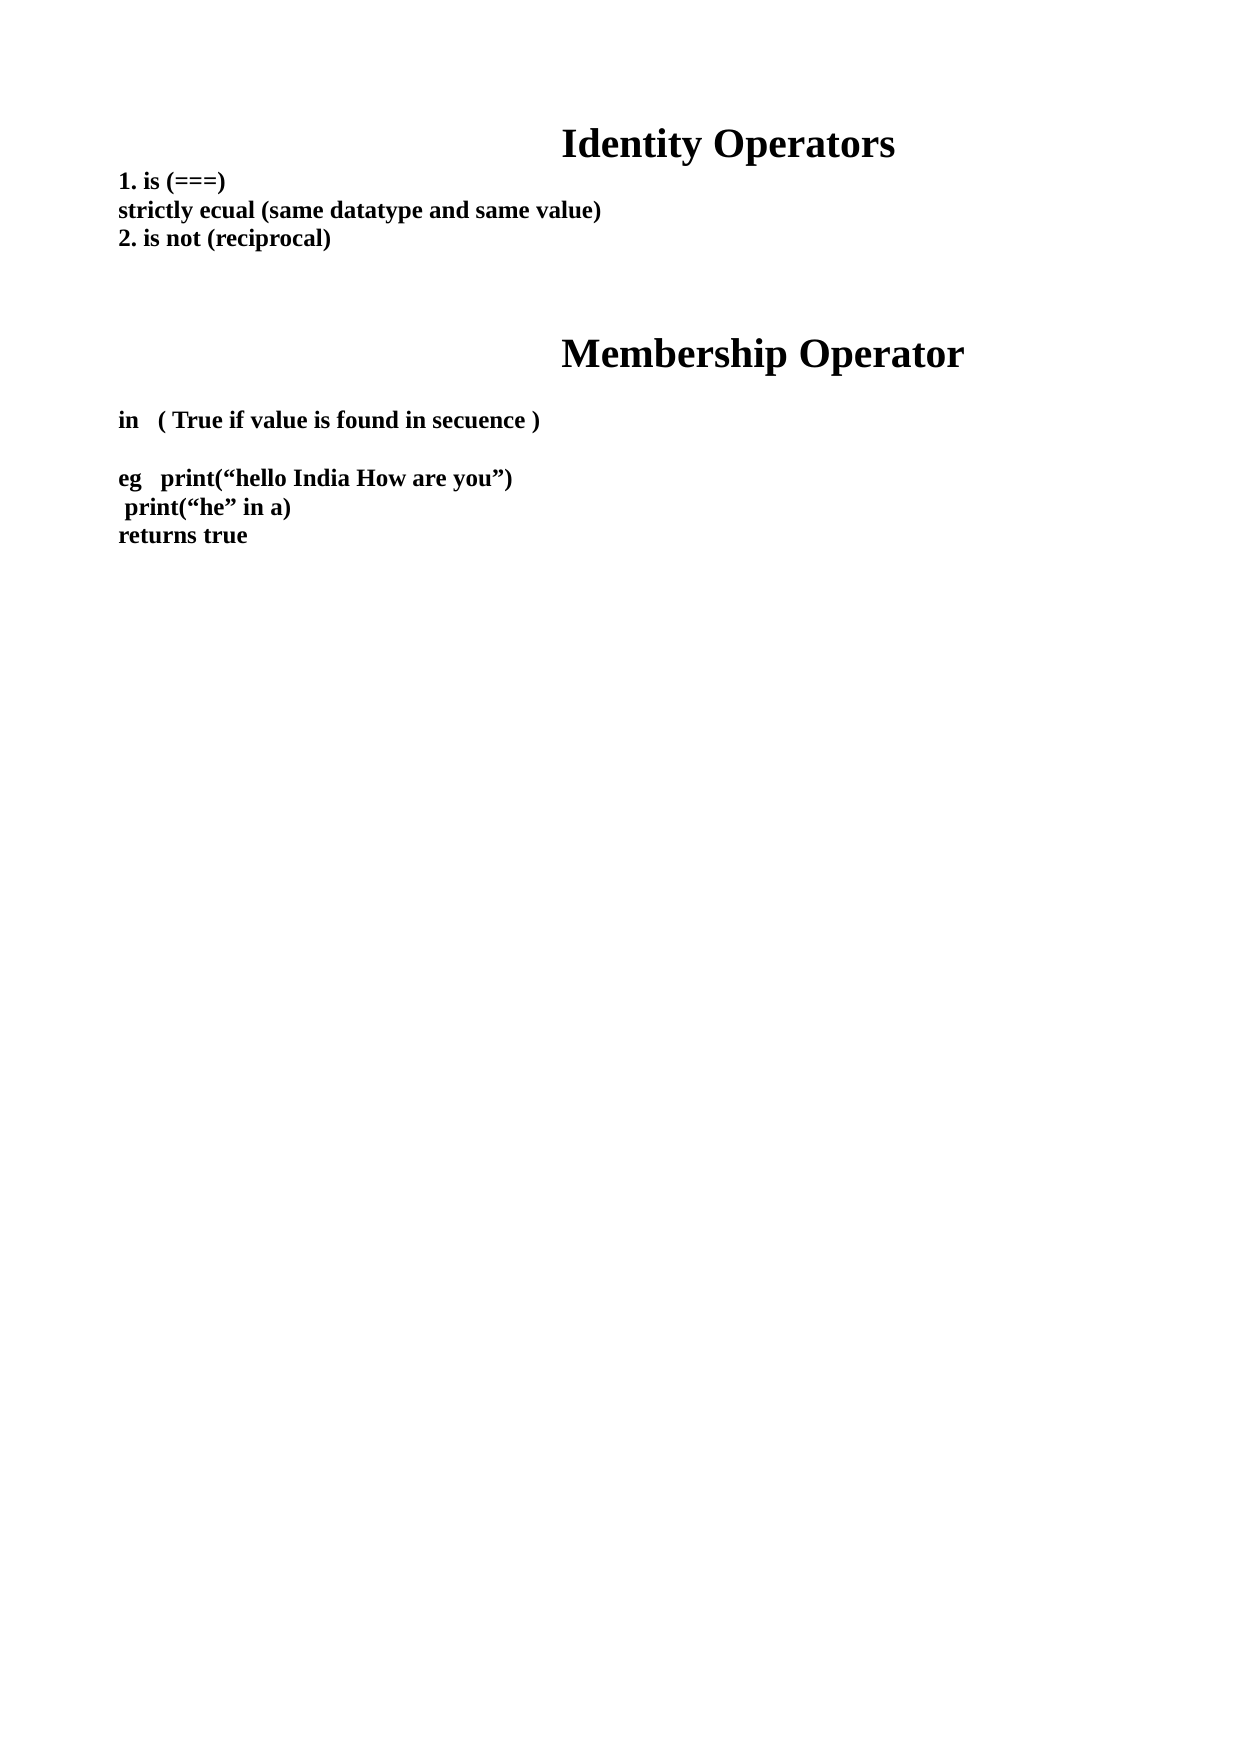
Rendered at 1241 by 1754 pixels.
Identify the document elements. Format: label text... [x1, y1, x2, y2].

text in ( True if value is found in secuence ) [118, 406, 1122, 434]
text Identity Operators [118, 118, 1122, 166]
text print(“he” in a) [118, 492, 1122, 521]
text Membership Operator [118, 329, 1122, 377]
text eg print(“hello India How are you”) [118, 463, 1122, 492]
text 2. is not (reciprocal) [118, 223, 1122, 252]
text strictly ecual (same datatype and same value) [118, 195, 1122, 223]
text returns true [118, 521, 1122, 549]
text 1. is (===) [118, 166, 1122, 195]
